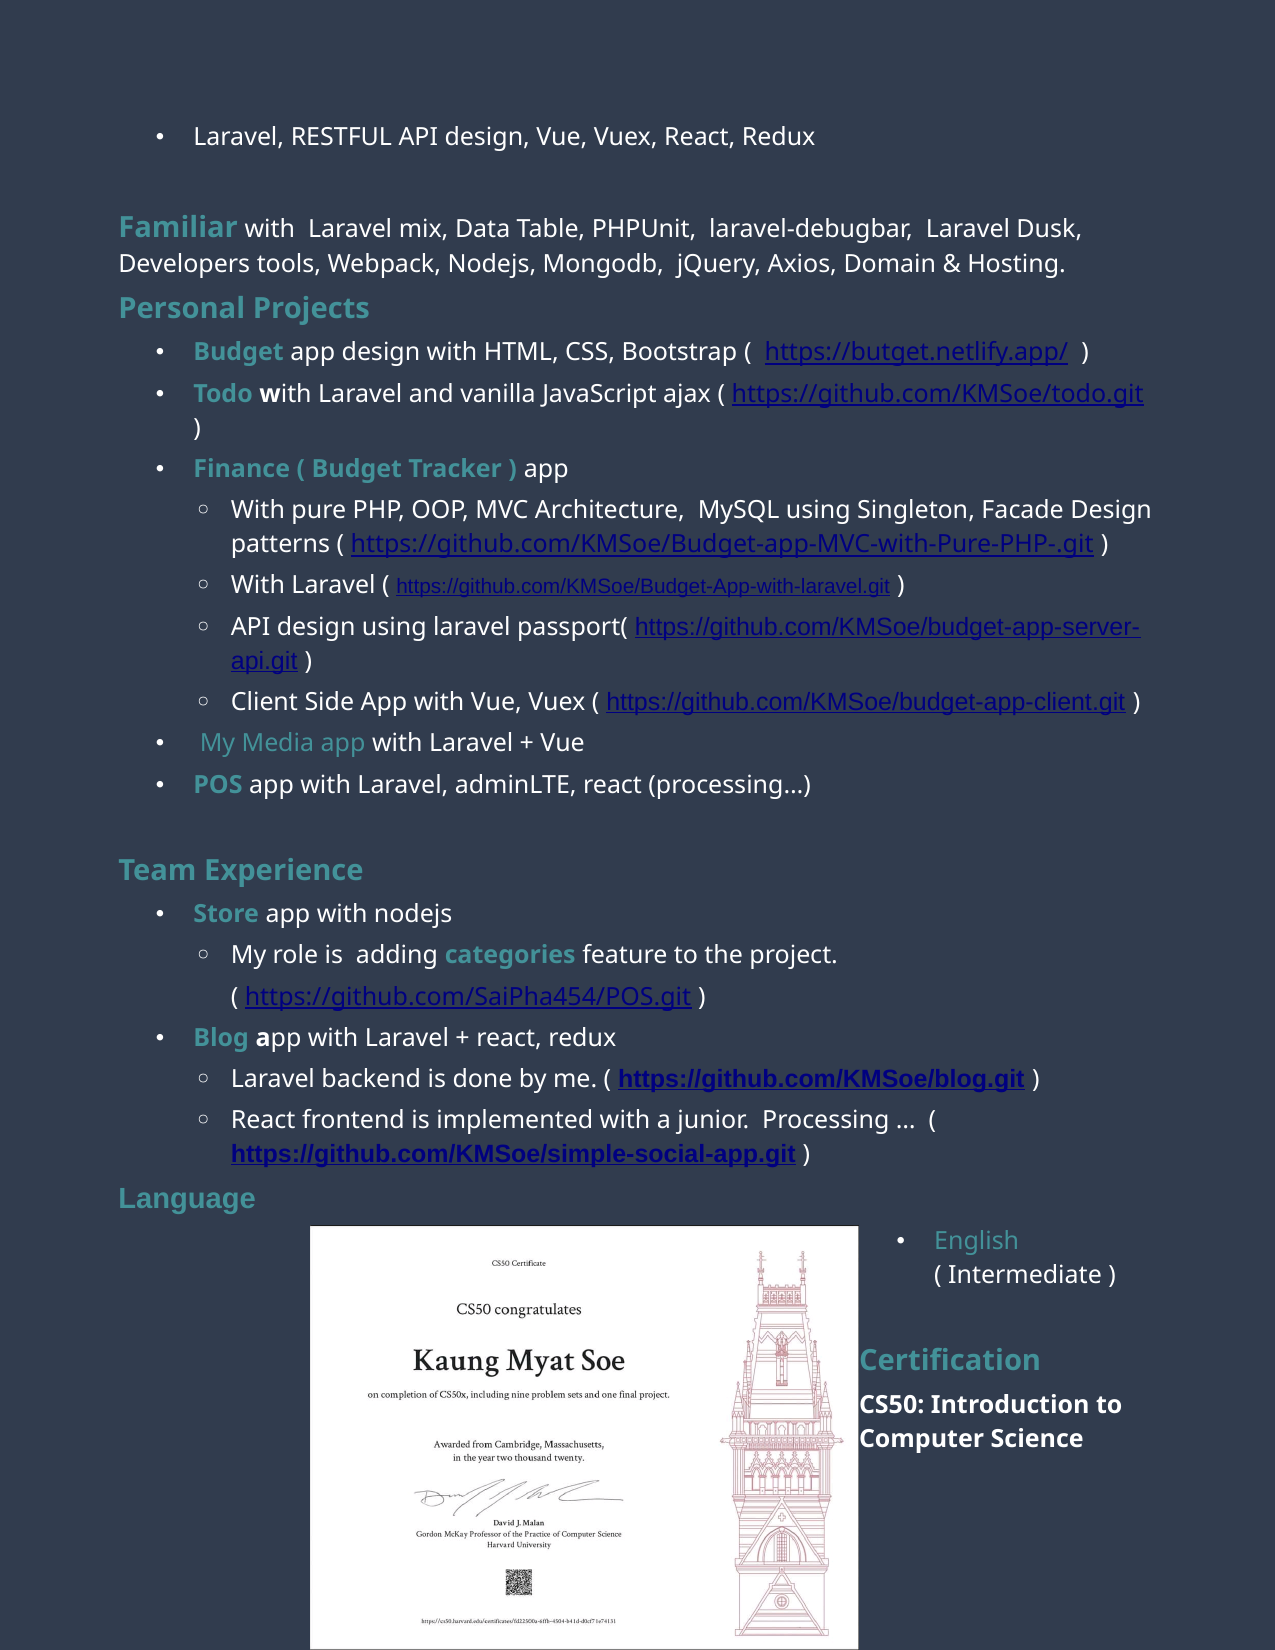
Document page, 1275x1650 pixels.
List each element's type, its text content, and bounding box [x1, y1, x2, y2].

subtitle Familiar with Laravel mix, Data Table, PHPUnit, laravel-debugbar, Laravel Dusk, Developers tools, Webpack, Nodejs, Mongodb, jQuery, Axios, Domain & Hosting. [118, 206, 1157, 280]
subtitle My Media app with Laravel + Vue [156, 725, 1157, 759]
subtitle POS app with Laravel, adminLTE, react (processing…) [156, 766, 1157, 800]
subtitle Personal Projects [118, 287, 1157, 327]
subtitle [118, 1339, 310, 1379]
subtitle With pure PHP, OOP, MVC Architecture, MySQL using Singleton, Facade Design patterns ( https://github.com/KMSoe/Budget-app-MVC-with-Pure-PHP-.git ) [193, 492, 1157, 560]
subtitle [118, 1386, 310, 1454]
subtitle Certification [859, 1339, 1157, 1379]
subtitle Store app with nodejs [156, 896, 1157, 930]
subtitle ( https://github.com/SaiPha454/POS.git ) [193, 978, 1157, 1012]
subtitle Blog app with Laravel + react, redux [156, 1019, 1157, 1053]
subtitle Budget app design with HTML, CSS, Bootstrap ( https://butget.netlify.app/ ) [156, 334, 1157, 368]
subtitle Team Experience [118, 849, 1157, 888]
subtitle Laravel backend is done by me. ( https://github.com/KMSoe/blog.git ) [193, 1061, 1157, 1095]
subtitle Client Side App with Vue, Vuex ( https://github.com/KMSoe/budget-app-client.git ) [193, 684, 1157, 718]
subtitle With Laravel ( https://github.com/KMSoe/Budget-App-with-laravel.git ) [193, 567, 1157, 601]
subtitle English ( Intermediate ) [156, 1223, 1157, 1291]
subtitle React frontend is implemented with a junior. Processing … ( https://github.com/KMSoe/simple-social-app.git ) [193, 1102, 1157, 1170]
subtitle My role is adding categories feature to the project. [193, 937, 1157, 971]
subtitle Finance ( Budget Tracker ) app [156, 451, 1157, 485]
subtitle API design using laravel passport( https://github.com/KMSoe/budget-app-server-api.git ) [193, 608, 1157, 677]
subtitle Todo with Laravel and vanilla JavaScript ajax ( https://github.com/KMSoe/todo.git ) [156, 375, 1157, 443]
picture [310, 1225, 859, 1650]
subtitle Laravel, RESTFUL API design, Vue, Vuex, React, Redux [156, 118, 1157, 152]
subtitle Language [118, 1177, 1157, 1216]
subtitle CS50: Introduction to Computer Science [859, 1386, 1157, 1454]
